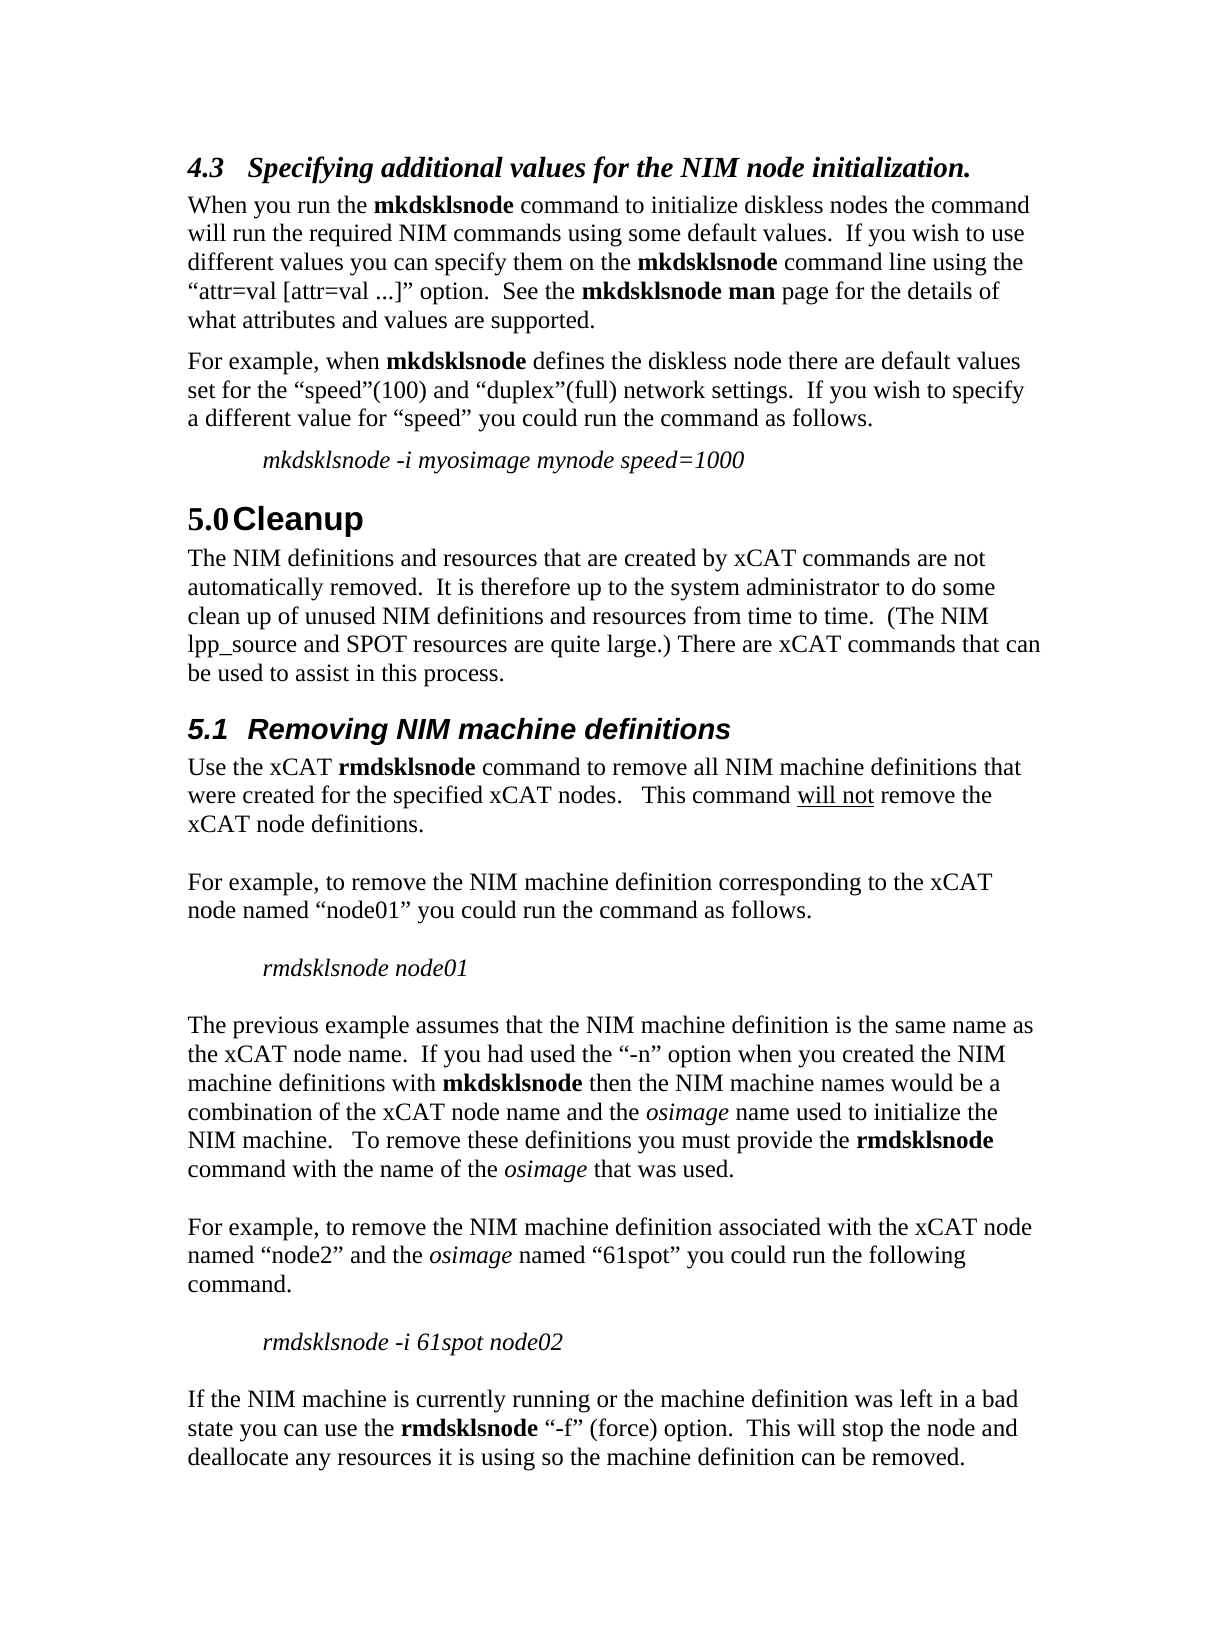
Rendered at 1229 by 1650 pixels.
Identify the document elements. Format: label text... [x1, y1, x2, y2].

text For example, to remove the NIM machine definition corresponding to the xCAT node named “node01” you could run the command as follows. [187, 867, 1041, 924]
text rmdsklsnode node01 [187, 953, 1041, 982]
text If the NIM machine is currently running or the machine definition was left in a bad state you can use the rmdsklsnode “-f” (force) option. This will stop the node and deallocate any resources it is using so the machine definition can be removed. [187, 1384, 1041, 1471]
text The previous example assumes that the NIM machine definition is the same name as the xCAT node name. If you had used the “-n” option when you created the NIM machine definitions with mkdsklsnode then the NIM machine names would be a combination of the xCAT node name and the osimage name used to initialize the NIM machine. To remove these definitions you must provide the rmdsklsnode command with the name of the osimage that was used. [187, 1011, 1041, 1183]
text When you run the mkdsklsnode command to initialize diskless nodes the command will run the required NIM commands using some default values. If you wish to use different values you can specify them on the mkdsklsnode command line using the “attr=val [attr=val ...]” option. See the mkdsklsnode man page for the details of what attributes and values are supported. [187, 190, 1041, 333]
text rmdsklsnode -i 61spot node02 [187, 1327, 1041, 1356]
subtitle Removing NIM machine definitions [187, 712, 1041, 746]
text mkdsklsnode -i myosimage mynode speed=1000 [187, 445, 1041, 473]
text For example, when mkdsklsnode defines the diskless node there are default values set for the “speed”(100) and “duplex”(full) network settings. If you wish to specify a different value for “speed” you could run the command as follows. [187, 346, 1041, 432]
subtitle Cleanup [187, 498, 1041, 537]
subtitle Specifying additional values for the NIM node initialization. [187, 150, 1041, 183]
text Use the xCAT rmdsklsnode command to remove all NIM machine definitions that were created for the specified xCAT nodes. This command will not remove the xCAT node definitions. [187, 752, 1041, 838]
text For example, to remove the NIM machine definition associated with the xCAT node named “node2” and the osimage named “61spot” you could run the following command. [187, 1212, 1041, 1298]
text The NIM definitions and resources that are created by xCAT commands are not automatically removed. It is therefore up to the system administrator to do some clean up of unused NIM definitions and resources from time to time. (The NIM lpp_source and SPOT resources are quite large.) There are xCAT commands that can be used to assist in this process. [187, 543, 1041, 687]
